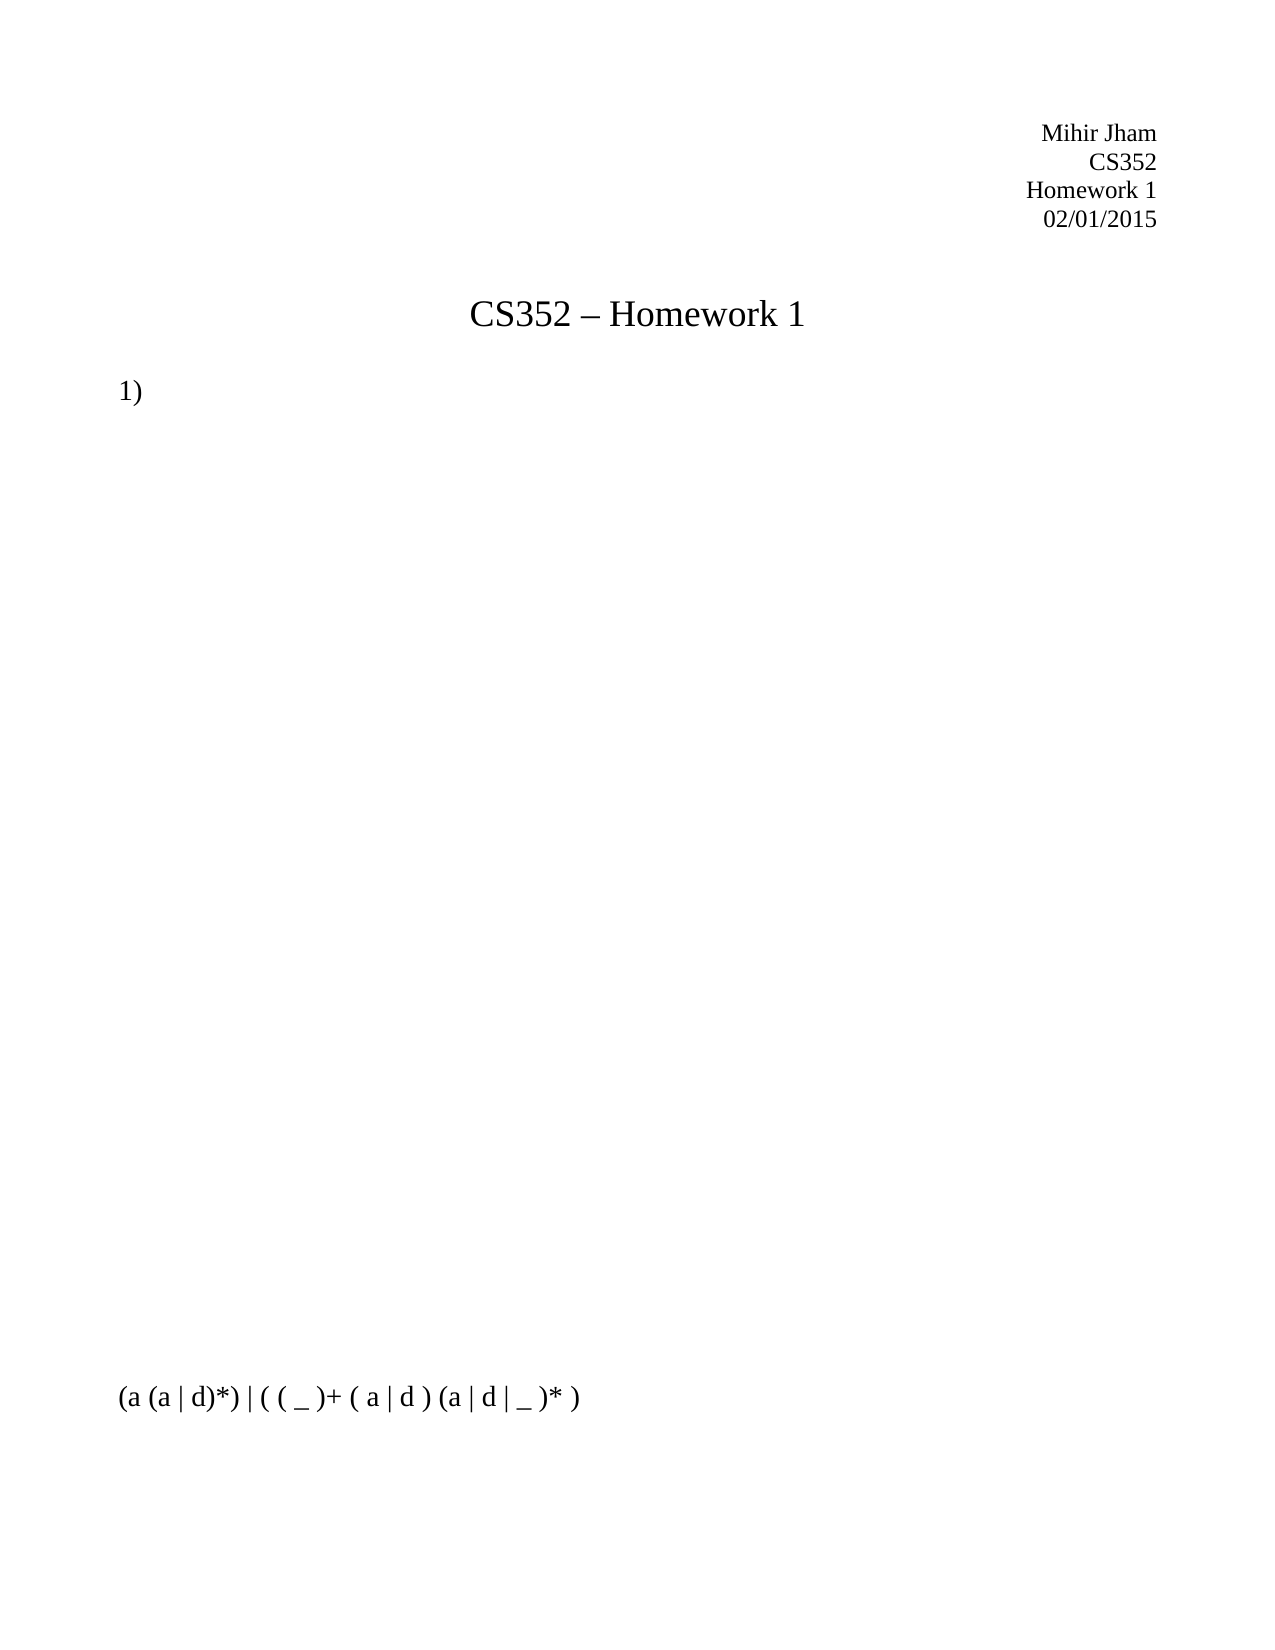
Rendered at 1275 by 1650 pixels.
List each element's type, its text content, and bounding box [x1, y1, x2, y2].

text 1) [118, 373, 1157, 406]
text CS352 – Homework 1 [118, 291, 1157, 334]
text (a (a | d)*) | ( ( _ )+ ( a | d ) (a | d | _ )* ) [118, 1379, 1157, 1413]
